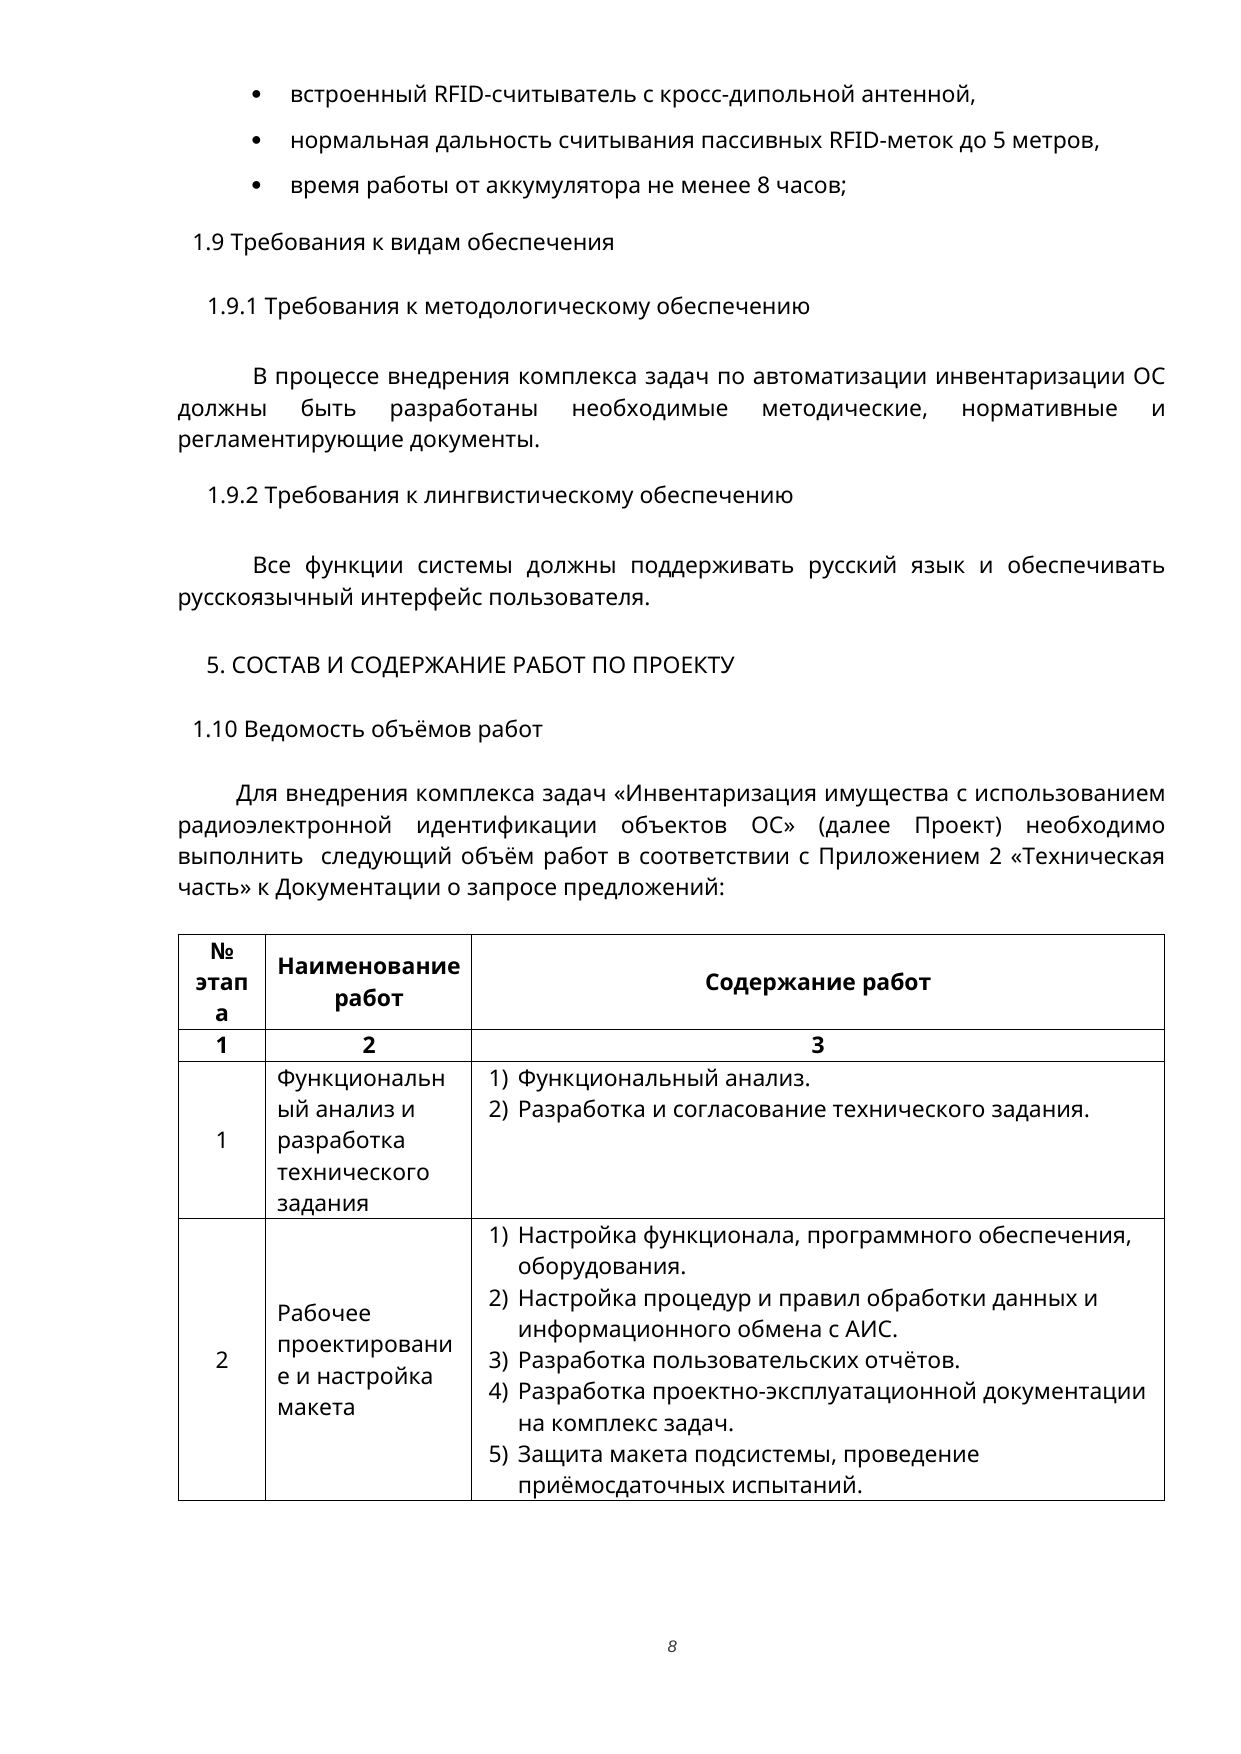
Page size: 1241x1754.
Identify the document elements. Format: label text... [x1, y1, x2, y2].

subtitle Требования к лингвистическому обеспечению [207, 479, 1167, 510]
text Для внедрения комплекса задач «Инвентаризация имущества с использованием радиоэлектронной идентификации объектов ОС» (далее Проект) необходимо выполнить следующий объём работ в соответствии с Приложением 2 «Техническая часть» к Документации о запросе предложений: [177, 777, 1167, 902]
list встроенный RFID-считыватель с кросс-дипольной антенной, [252, 75, 1167, 109]
table_header Содержание работ [472, 935, 1164, 1028]
subtitle Требования к методологическому обеспечению [207, 290, 1167, 321]
table_cell Настройка функционала, программного обеспечения, оборудования. Настройка процедур и правил обработки данных и информационного обмена с АИС. Разработка пользовательских отчётов. Разработка проектно-эксплуатационной документации на комплекс задач. Защита макета подсистемы, проведение приёмосдаточных испытаний. [472, 1219, 1164, 1500]
table_cell Рабочее проектирование и настройка макета [266, 1219, 471, 1500]
table_cell Функциональный анализ и разработка технического задания [266, 1062, 471, 1218]
table_header № этапа [179, 935, 265, 1028]
table_cell 3 [472, 1030, 1164, 1061]
subtitle Ведомость объёмов работ [192, 713, 1167, 744]
table_cell Функциональный анализ. Разработка и согласование технического задания. [472, 1062, 1164, 1218]
text В процессе внедрения комплекса задач по автоматизации инвентаризации ОС должны быть разработаны необходимые методические, нормативные и регламентирующие документы. [177, 360, 1167, 454]
table_cell 2 [179, 1219, 265, 1500]
table_header Наименование работ [266, 935, 471, 1028]
subtitle СОСТАВ И СОДЕРЖАНИЕ РАБОТ ПО ПРОЕКТУ [206, 649, 1167, 681]
table_cell 2 [266, 1030, 471, 1061]
text Все функции системы должны поддерживать русский язык и обеспечивать русскоязычный интерфейс пользователя. [177, 549, 1167, 612]
table_cell 1 [179, 1030, 265, 1061]
list нормальная дальность считывания пассивных RFID-меток до 5 метров, [252, 121, 1167, 155]
list время работы от аккумулятора не менее 8 часов; [252, 167, 1167, 201]
table_cell 1 [179, 1062, 265, 1218]
subtitle Требования к видам обеспечения [192, 226, 1167, 257]
